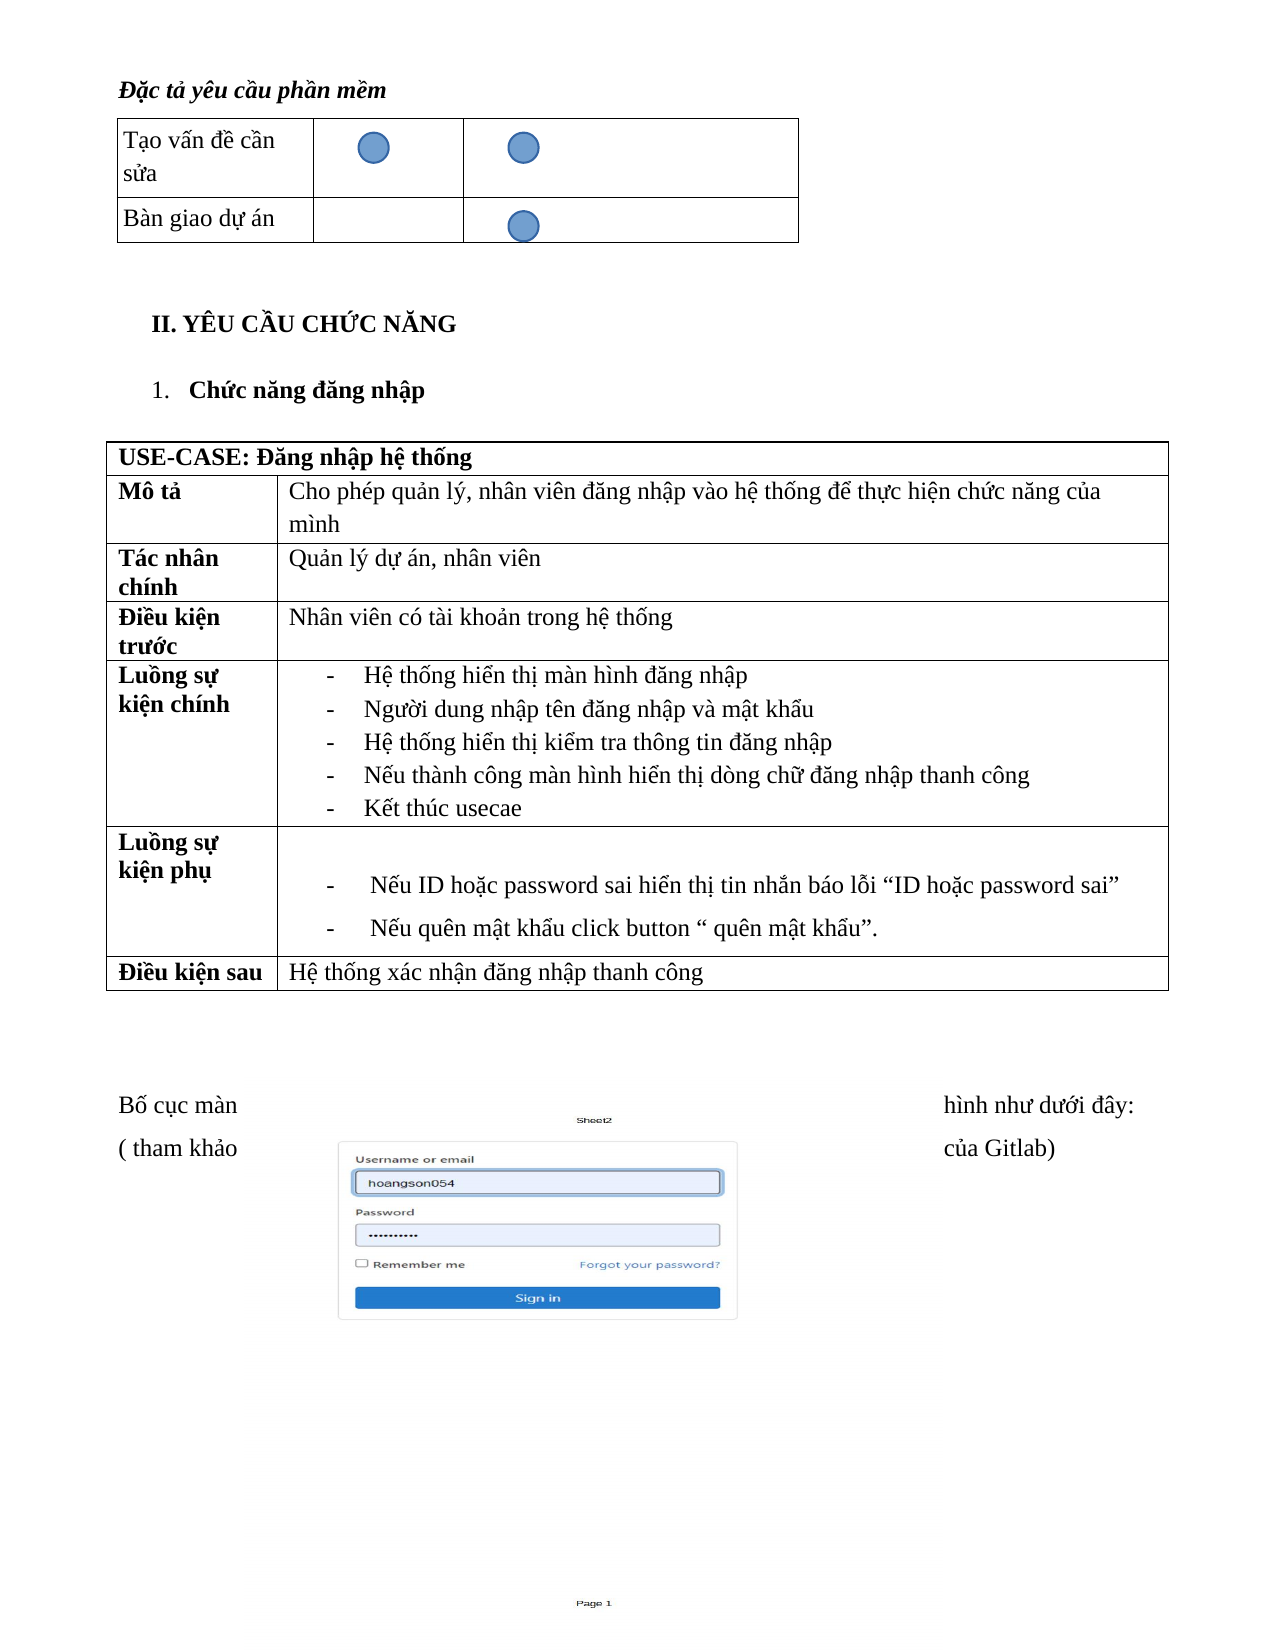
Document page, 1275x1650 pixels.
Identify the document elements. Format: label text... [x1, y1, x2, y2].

table_cell Tạo vấn đề cần sửa [118, 119, 313, 197]
table_cell Quản lý dự án, nhân viên [278, 544, 1168, 601]
table_header USE-CASE: Đăng nhập hệ thống [107, 443, 1168, 475]
list Chức năng đăng nhập [151, 375, 1157, 404]
table_cell [464, 119, 798, 197]
table_cell Luồng sự kiện chính [107, 661, 277, 826]
table_cell [314, 119, 463, 197]
table_cell Hệ thống xác nhận đăng nhập thanh công [278, 957, 1168, 990]
table_cell Hệ thống hiển thị màn hình đăng nhập Người dung nhập tên đăng nhập và mật khẩu Hệ thống hiển thị kiểm tra thông tin đăng nhập Nếu thành công màn hình hiển thị dòng chữ đăng nhập thanh công Kết thúc usecae [278, 661, 1168, 826]
text Bố cục màn hình như dưới đây:( tham khảo của Gitlab) [118, 1090, 243, 1162]
table_cell [464, 198, 798, 242]
table_cell Tác nhân chính [107, 544, 277, 601]
table_cell Điều kiện sau [107, 957, 277, 990]
table_cell Luồng sự kiện phụ [107, 827, 277, 956]
table_cell [314, 198, 463, 242]
text II. YÊU CẦU CHỨC NĂNG [118, 309, 1157, 338]
table_cell Điều kiện trước [107, 602, 277, 659]
table_cell Cho phép quản lý, nhân viên đăng nhập vào hệ thống để thực hiện chức năng của mình [278, 476, 1168, 542]
text Bố cục màn hình như dưới đây:( tham khảo của Gitlab) [944, 1090, 1157, 1162]
table_cell Bàn giao dự án [118, 198, 313, 242]
table_cell Mô tả [107, 476, 277, 542]
table_cell Nếu ID hoặc password sai hiển thị tin nhắn báo lỗi “ID hoặc password sai” Nếu quên mật khẩu click button “ quên mật khẩu”. [278, 827, 1168, 956]
table_cell Nhân viên có tài khoản trong hệ thống [278, 602, 1168, 659]
